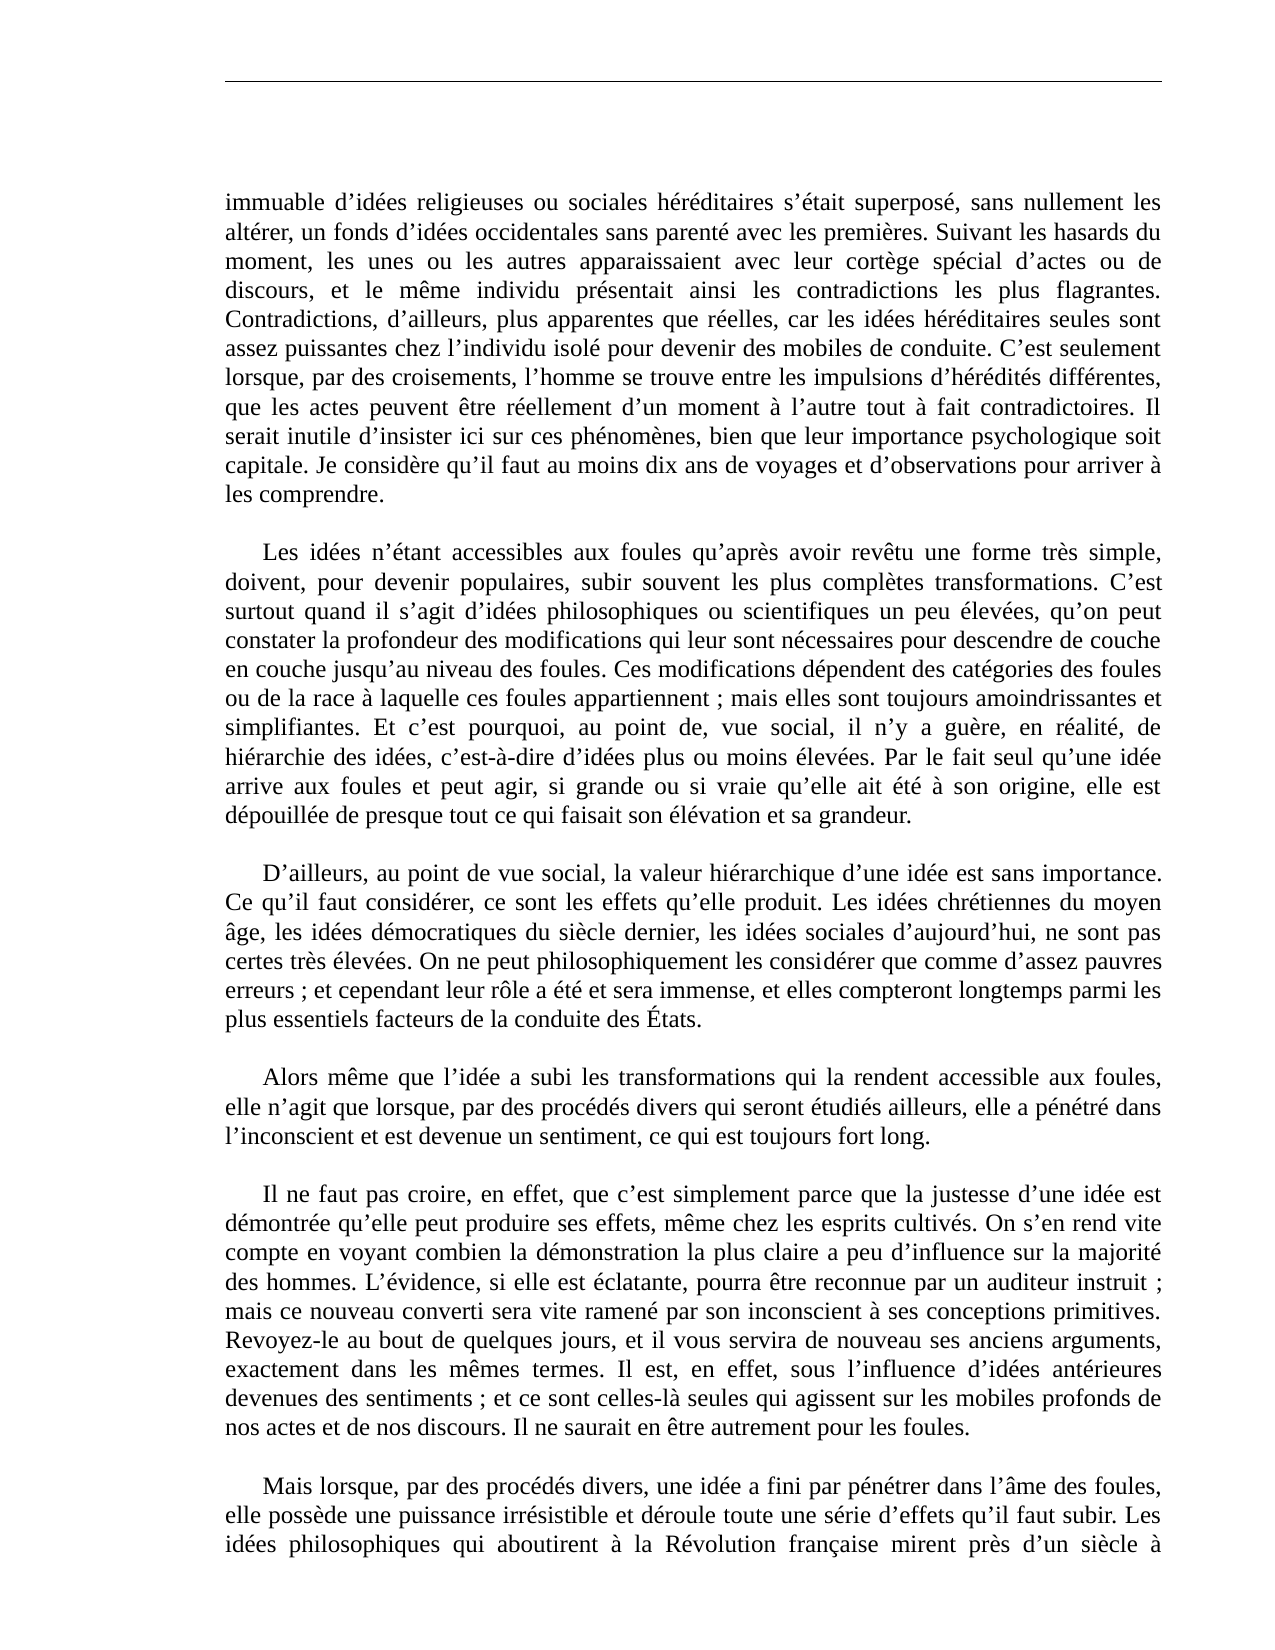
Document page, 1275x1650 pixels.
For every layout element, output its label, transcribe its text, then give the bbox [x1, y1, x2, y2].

text D’ailleurs, au point de vue social, la valeur hiérarchique d’une idée est sans impor­tance. Ce qu’il faut considérer, ce sont les effets qu’elle produit. Les idées chrétiennes du moyen âge, les idées démocratiques du siècle dernier, les idées sociales d’aujourd’hui, ne sont pas certes très élevées. On ne peut philosophiquement les consi­dérer que comme d’assez pauvres erreurs ; et cependant leur rôle a été et sera immense, et elles compteront longtemps parmi les plus essentiels facteurs de la conduite des États. [225, 858, 1162, 1033]
text Mais lorsque, par des procédés divers, une idée a fini par pénétrer dans l’âme des foules, elle possède une puissance irrésistible et déroule toute une série d’effets qu’il faut subir. Les idées philosophiques qui aboutirent à la Révolution française mirent près d’un siècle à [225, 1471, 1162, 1558]
text Les idées n’étant accessibles aux foules qu’après avoir revêtu une forme très simple, doivent, pour devenir populaires, subir souvent les plus complètes transfor­mations. C’est surtout quand il s’agit d’idées philosophiques ou scientifiques un peu élevées, qu’on peut constater la profondeur des modifications qui leur sont nécessaires pour descendre de couche en couche jusqu’au niveau des foules. Ces modifications dépendent des catégories des foules ou de la race à laquelle ces foules appartiennent ; mais elles sont toujours amoindrissantes et simplifiantes. Et c’est pour­quoi, au point de, vue social, il n’y a guère, en réalité, de hiérarchie des idées, c’est-à-dire d’idées plus ou moins élevées. Par le fait seul qu’une idée arrive aux foules et peut agir, si grande ou si vraie qu’elle ait été à son origine, elle est dépouillée de presque tout ce qui faisait son élévation et sa grandeur. [225, 537, 1162, 829]
text Alors même que l’idée a subi les transformations qui la rendent accessible aux foules, elle n’agit que lorsque, par des procédés divers qui seront étudiés ailleurs, elle a pénétré dans l’inconscient et est devenue un sentiment, ce qui est toujours fort long. [225, 1062, 1162, 1150]
text Il ne faut pas croire, en effet, que c’est simplement parce que la justesse d’une idée est démontrée qu’elle peut produire ses effets, même chez les esprits cultivés. On s’en rend vite compte en voyant combien la démonstration la plus claire a peu d’influence sur la majorité des hommes. L’évidence, si elle est éclatante, pourra être reconnue par un auditeur instruit ; mais ce nouveau converti sera vite ramené par son inconscient à ses conceptions primitives. Revoyez-le au bout de quel­ques jours, et il vous servira de nouveau ses anciens arguments, exactement dans les mêmes termes. Il est, en effet, sous l’influence d’idées antérieures devenues des sentiments ; et ce sont celles-là seules qui agissent sur les mobiles profonds de nos actes et de nos discours. Il ne saurait en être autrement pour les foules. [225, 1179, 1162, 1442]
text immuable d’idées religieuses ou sociales héréditaires s’était superposé, sans nullement les altérer, un fonds d’idées occidentales sans parenté avec les premières. Suivant les hasards du moment, les unes ou les autres apparaissaient avec leur cortège spécial d’actes ou de discours, et le même individu présentait ainsi les contradictions les plus flagrantes. Contradictions, d’ailleurs, plus apparentes que réelles, car les idées héréditaires seules sont assez puissantes chez l’individu isolé pour devenir des mobiles de conduite. C’est seulement lorsque, par des croisements, l’homme se trouve entre les impulsions d’hérédités différentes, que les actes peuvent être réellement d’un moment à l’autre tout à fait contradictoires. Il serait inutile d’insister ici sur ces phénomènes, bien que leur importance psychologique soit capitale. Je considère qu’il faut au moins dix ans de voyages et d’observations pour arriver à les comprendre. [225, 187, 1162, 508]
